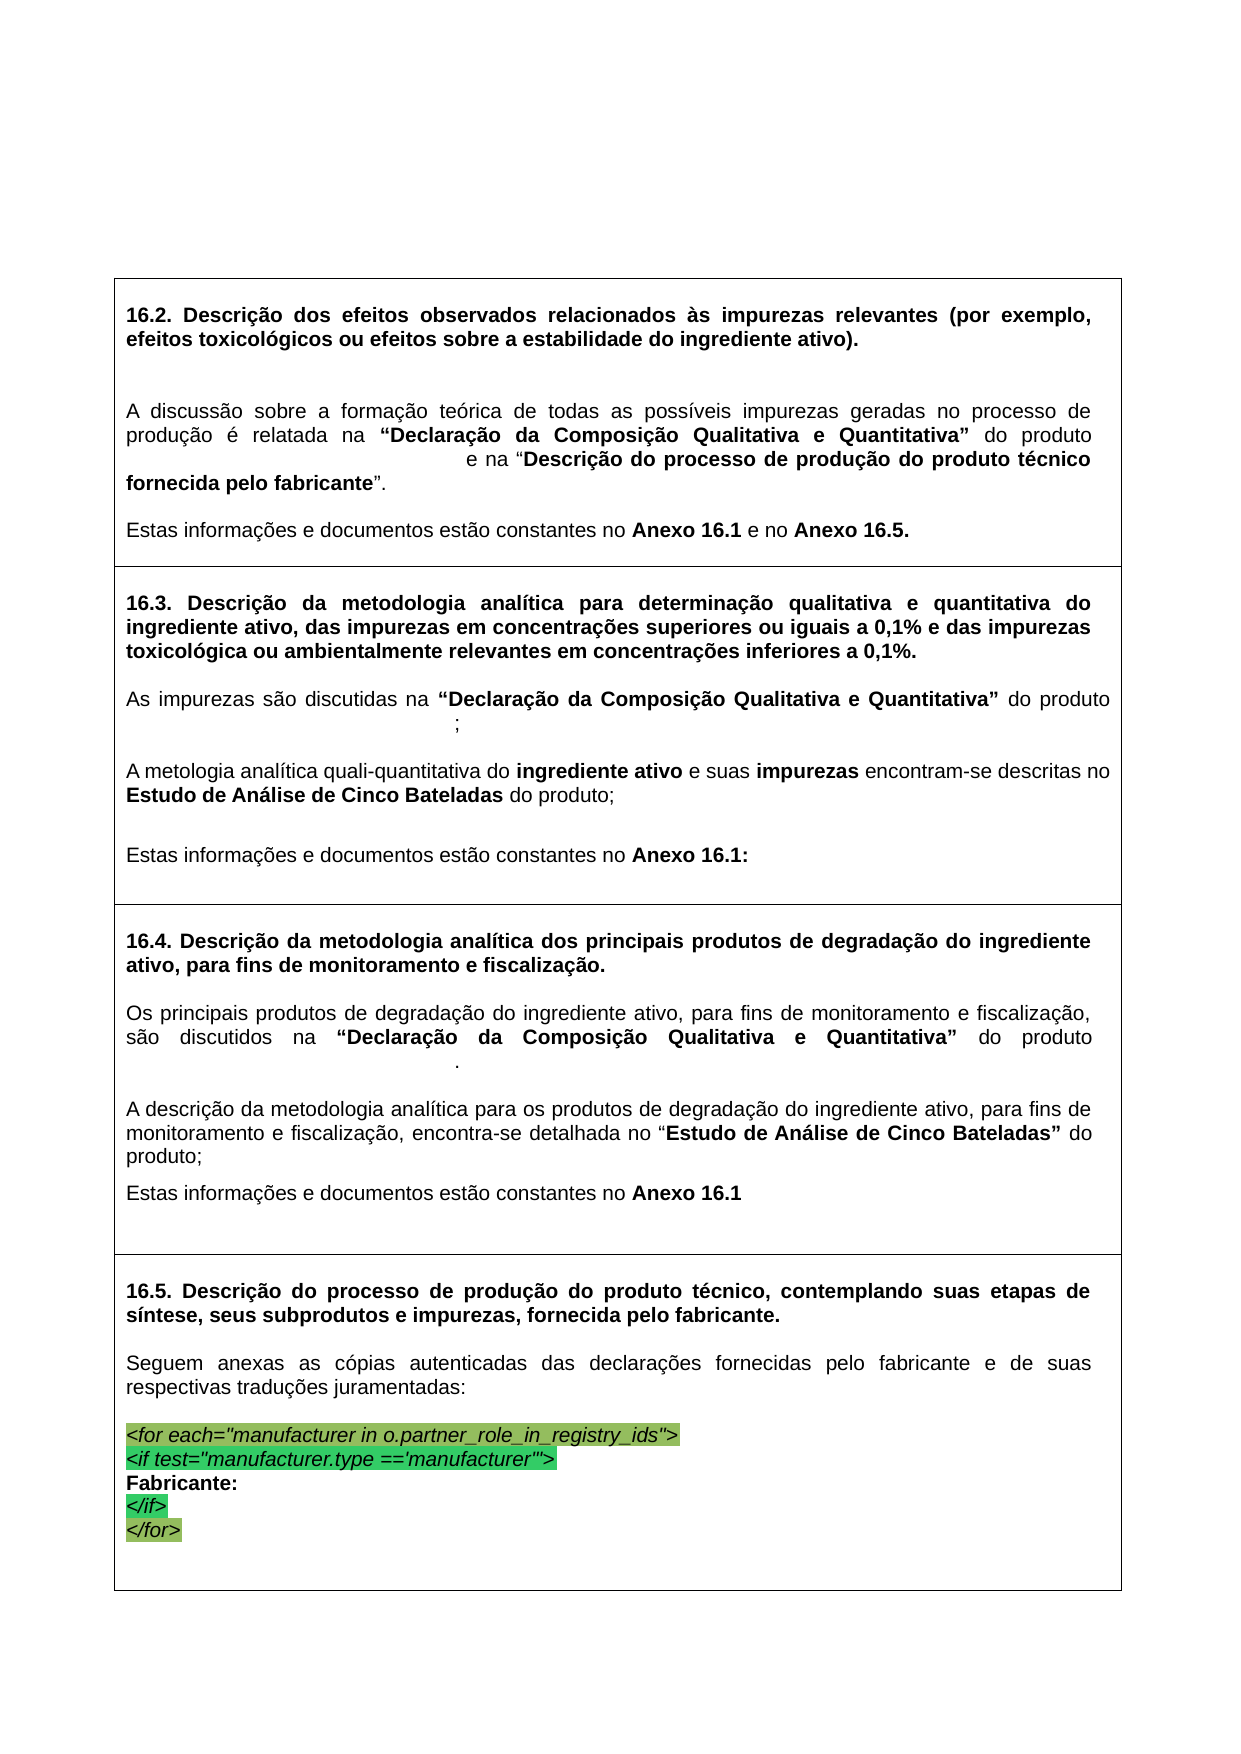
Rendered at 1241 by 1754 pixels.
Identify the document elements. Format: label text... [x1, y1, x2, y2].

table_cell 16.2. Descrição dos efeitos observados relacionados às impurezas relevantes (por exemplo, efeitos toxicológicos ou efeitos sobre a estabilidade do ingrediente ativo). A discussão sobre a formação teórica de todas as possíveis impurezas geradas no processo de produção é relatada na “Declaração da Composição Qualitativa e Quantitativa” do produto <o.technical_product_id.name> e na “Descrição do processo de produção do produto técnico fornecida pelo fabricante”. Estas informações e documentos estão constantes no Anexo 16.1 e no Anexo 16.5. [115, 279, 1121, 566]
table_cell 16.5. Descrição do processo de produção do produto técnico, contemplando suas etapas de síntese, seus subprodutos e impurezas, fornecida pelo fabricante. Seguem anexas as cópias autenticadas das declarações fornecidas pelo fabricante e de suas respectivas traduções juramentadas: <for each="manufacturer in o.partner_role_in_registry_ids"> <if test="manufacturer.type =='manufacturer'"> Fabricante: <manufacturer.partner_id.name> </if> </for> <if test="get_one_doc_presentation(o.partner_document_presentation_ids, 'Authorization letter','approved')"> Carta de Autorização de Acesso de Uso de Dados - <get_one_doc_presentation(o.partner_document_presentation_ids, 'Authorization letter', 'approved').partner_document_id.name>, <get_one_doc_presentation(o.partner_document_presentation_ids, 'Authorization letter', 'approved').partner_document_id.number_of_pages> Pag, <get_one_doc_presentation(o.partner_document_presentation_ids, 'Authorization letter', 'approved').partner_document_id.issue_date> </if> <if test="get_one_doc_presentation(o.partner_document_presentation_ids, 'Process of manufacture','approved')"> Descrição do processo de produção do produto técnico fornecida pelo fabricante -<get_one_doc_presentation(o.partner_document_presentation_ids, 'Process of manufacture', 'approved').partner_document_id.name>, <get_one_doc_presentation(o.partner_document_presentation_ids, 'Process of manufacture', 'approved').partner_document_id.number_of_pages> Pag, <get_one_doc_presentation(o.partner_document_presentation_ids, 'Process of manufacture', 'approved').partner_document_id.issue_date> </if> <if test="get_one_doc_presentation(o.partner_document_presentation_ids, 'Justification of impurities','approved')"> Discussão sobre a formação teórica de todas as possíveis impurezas geradas no processo de fabricação do produto técnico <get_one_doc_presentation(o.partner_document_presentation_ids, 'Justification of impurities', 'approved').partner_document_id.name>, <get_one_doc_presentation(o.partner_document_presentation_ids, 'Justification of impurities', 'approved').partner_document_id.number_of_pages> Pag, <get_one_doc_presentation(o.partner_document_presentation_ids, 'Justification of impurities', 'approved').partner_document_id.issue_date> </if> <if test="get_one_doc_presentation(o.partner_document_presentation_ids, 'Declaration of Supply','approved')"> Declaração do fabricante assegurando o fornecimento do produto para o registrante conforme as especificações do registro - <get_one_doc_presentation(o.partner_document_presentation_ids, 'Declaration of Supply', 'approved').partner_document_id.name>, <get_one_doc_presentation(o.partner_document_presentation_ids, 'Declaration of Supply', 'approved').partner_document_id.number_of_pages> Pag, <get_one_doc_presentation(o.partner_document_presentation_ids, 'Declaration of Supply', 'approved').partner_document_id.issue_date> </if> [115, 1255, 1121, 1590]
table_cell 16.4. Descrição da metodologia analítica dos principais produtos de degradação do ingrediente ativo, para fins de monitoramento e fiscalização. Os principais produtos de degradação do ingrediente ativo, para fins de monitoramento e fiscalização, são discutidos na “Declaração da Composição Qualitativa e Quantitativa” do produto <o.technical_product_id.name> . A descrição da metodologia analítica para os produtos de degradação do ingrediente ativo, para fins de monitoramento e fiscalização, encontra-se detalhada no “Estudo de Análise de Cinco Bateladas” do produto; Estas informações e documentos estão constantes no Anexo 16.1 [115, 905, 1121, 1254]
table_cell 16.3. Descrição da metodologia analítica para determinação qualitativa e quantitativa do ingrediente ativo, das impurezas em concentrações superiores ou iguais a 0,1% e das impurezas toxicológica ou ambientalmente relevantes em concentrações inferiores a 0,1%. As impurezas são discutidas na “Declaração da Composição Qualitativa e Quantitativa” do produto <o.technical_product_id.name> ; A metologia analítica quali-quantitativa do ingrediente ativo e suas impurezas encontram-se descritas no Estudo de Análise de Cinco Bateladas do produto; Estas informações e documentos estão constantes no Anexo 16.1: [115, 567, 1121, 904]
